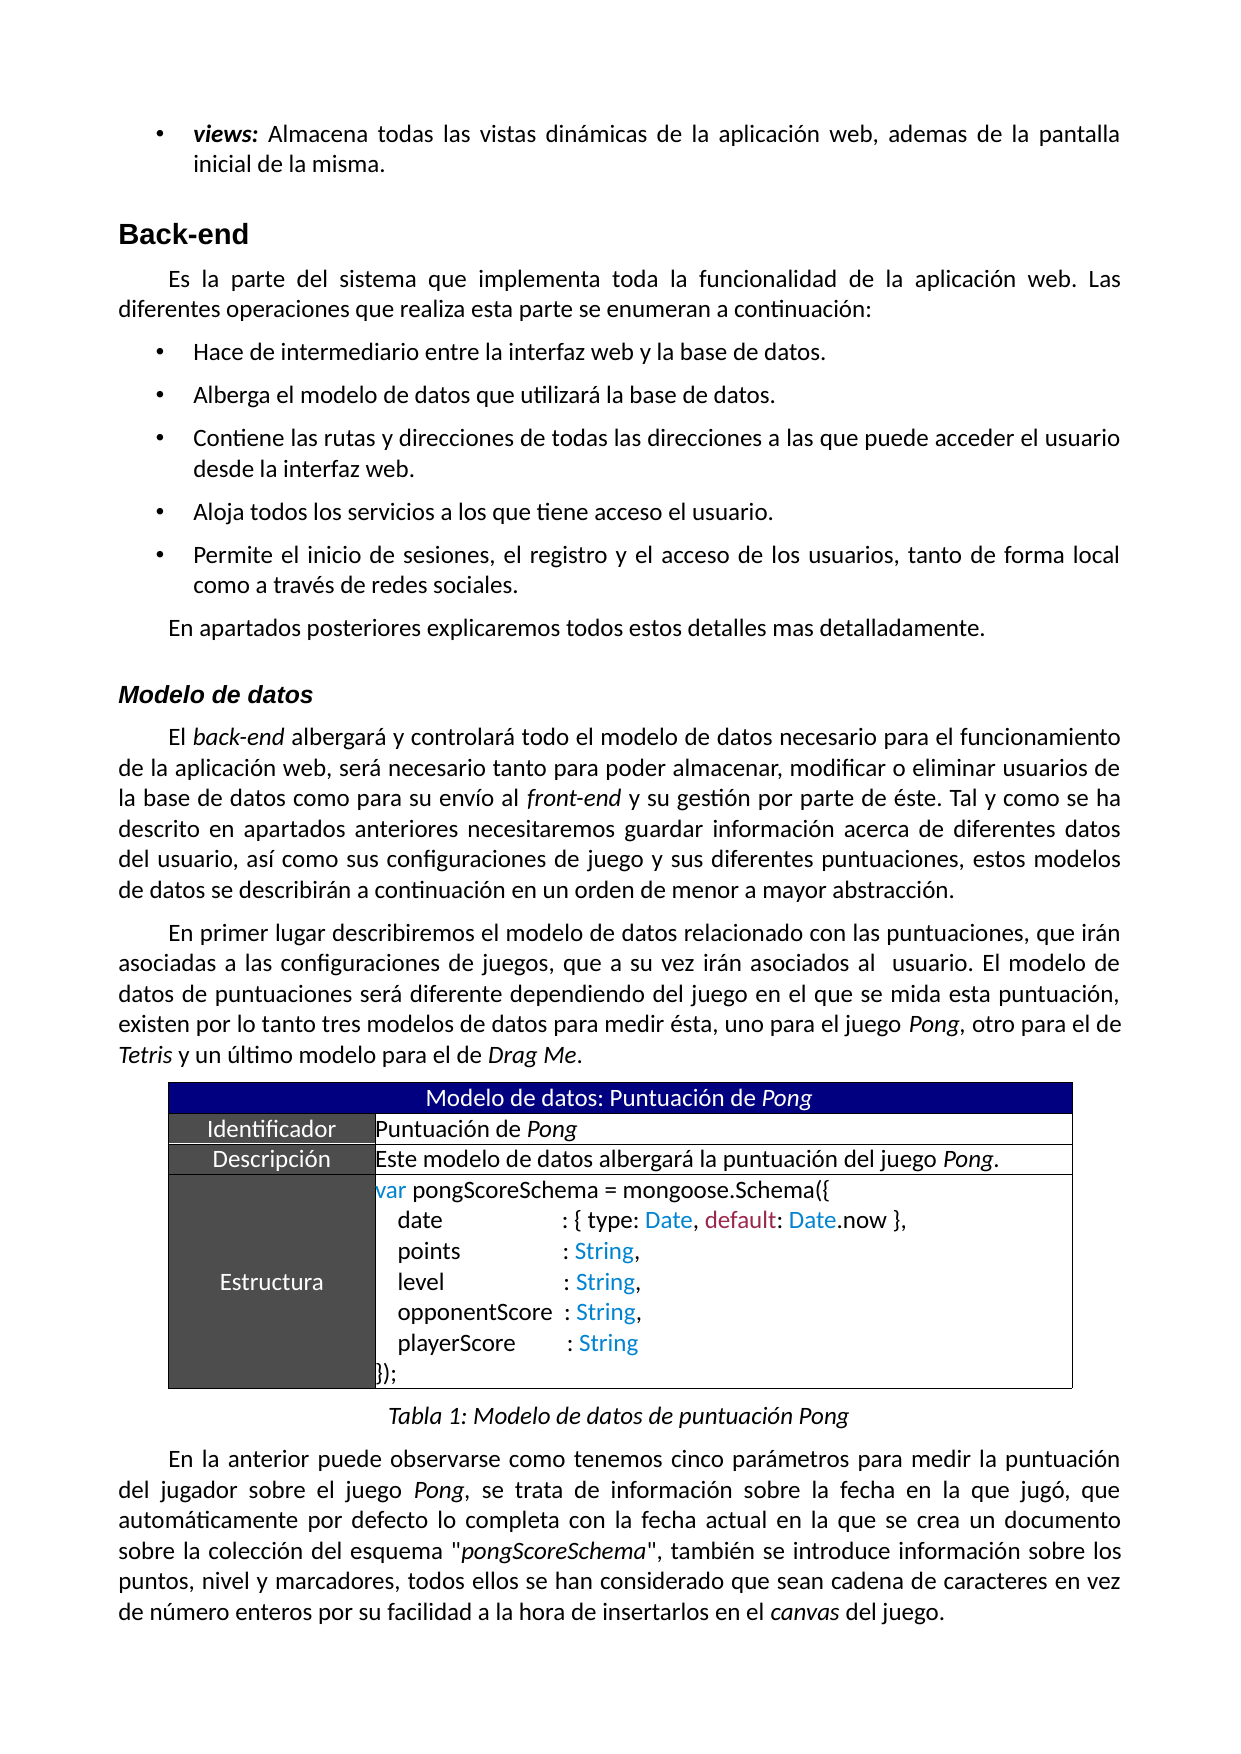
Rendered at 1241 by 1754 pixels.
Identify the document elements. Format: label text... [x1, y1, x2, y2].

text En la anterior puede observarse como tenemos cinco parámetros para medir la puntuación del jugador sobre el juego Pong, se trata de información sobre la fecha en la que jugó, que automáticamente por defecto lo completa con la fecha actual en la que se crea un documento sobre la colección del esquema "pongScoreSchema", también se introduce información sobre los puntos, nivel y marcadores, todos ellos se han considerado que sean cadena de caracteres en vez de número enteros por su facilidad a la hora de insertarlos en el canvas del juego. [118, 1443, 1122, 1627]
subtitle Modelo de datos [118, 680, 1122, 709]
text Tabla 1: Modelo de datos de puntuación Pong [118, 1400, 1122, 1431]
table_cell Descripción [169, 1145, 375, 1174]
list views: Almacena todas las vistas dinámicas de la aplicación web, ademas de la pantalla inicial de la misma. [156, 118, 1122, 179]
table_header Modelo de datos: Puntuación de Pong [169, 1083, 1072, 1113]
list Aloja todos los servicios a los que tiene acceso el usuario. [156, 496, 1122, 526]
list Alberga el modelo de datos que utilizará la base de datos. [156, 379, 1122, 410]
subtitle Back-end [118, 217, 1122, 250]
text En primer lugar describiremos el modelo de datos relacionado con las puntuaciones, que irán asociadas a las configuraciones de juegos, que a su vez irán asociados al usuario. El modelo de datos de puntuaciones será diferente dependiendo del juego en el que se mida esta puntuación, existen por lo tanto tres modelos de datos para medir ésta, uno para el juego Pong, otro para el de Tetris y un último modelo para el de Drag Me. [118, 917, 1122, 1070]
table_cell var pongScoreSchema = mongoose.Schema({ date : { type: Date, default: Date.now }, points : String, level : String, opponentScore : String, playerScore : String }); [376, 1175, 1072, 1388]
table_cell Puntuación de Pong [376, 1114, 1072, 1143]
table_cell Este modelo de datos albergará la puntuación del juego Pong. [376, 1145, 1072, 1174]
list Contiene las rutas y direcciones de todas las direcciones a las que puede acceder el usuario desde la interfaz web. [156, 422, 1122, 483]
table_cell Estructura [169, 1175, 375, 1388]
table_cell Identificador [169, 1114, 375, 1143]
text Es la parte del sistema que implementa toda la funcionalidad de la aplicación web. Las diferentes operaciones que realiza esta parte se enumeran a continuación: [118, 263, 1122, 324]
text El back-end albergará y controlará todo el modelo de datos necesario para el funcionamiento de la aplicación web, será necesario tanto para poder almacenar, modificar o eliminar usuarios de la base de datos como para su envío al front-end y su gestión por parte de éste. Tal y como se ha descrito en apartados anteriores necesitaremos guardar información acerca de diferentes datos del usuario, así como sus configuraciones de juego y sus diferentes puntuaciones, estos modelos de datos se describirán a continuación en un orden de menor a mayor abstracción. [118, 721, 1122, 904]
list Permite el inicio de sesiones, el registro y el acceso de los usuarios, tanto de forma local como a través de redes sociales. [156, 539, 1122, 600]
text En apartados posteriores explicaremos todos estos detalles mas detalladamente. [118, 612, 1122, 643]
list Hace de intermediario entre la interfaz web y la base de datos. [156, 336, 1122, 367]
